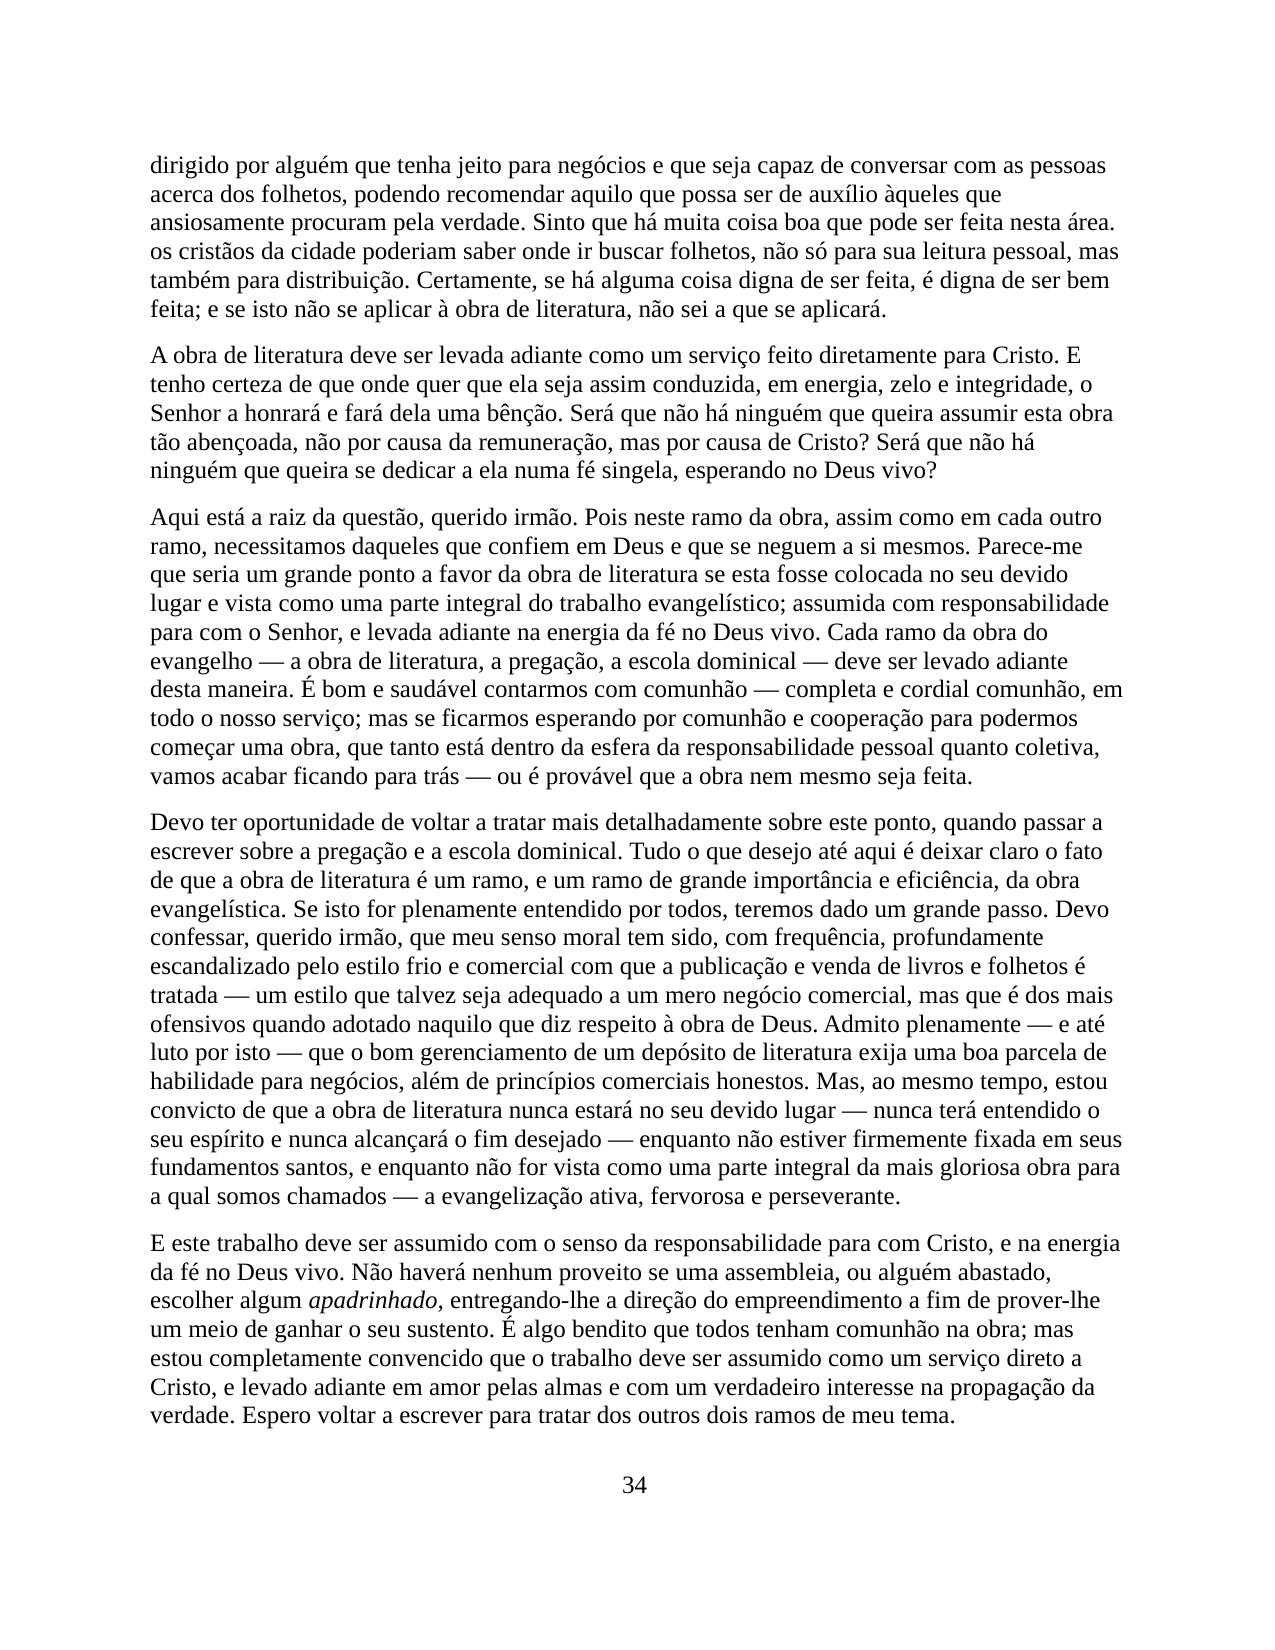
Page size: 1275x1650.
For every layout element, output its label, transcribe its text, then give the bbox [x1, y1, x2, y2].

text dirigido por alguém que tenha jeito para negócios e que seja capaz de conversar com as pessoas acerca dos folhetos, podendo recomendar aquilo que possa ser de auxílio àqueles que ansiosamente procuram pela verdade. Sinto que há muita coisa boa que pode ser feita nesta área. os cristãos da cidade poderiam saber onde ir buscar folhetos, não só para sua leitura pessoal, mas também para distribuição. Certamente, se há alguma coisa digna de ser feita, é digna de ser bem feita; e se isto não se aplicar à obra de literatura, não sei a que se aplicará. [150, 150, 1125, 322]
text Devo ter oportunidade de voltar a tratar mais detalhadamente sobre este ponto, quando passar a escrever sobre a pregação e a escola dominical. Tudo o que desejo até aqui é deixar claro o fato de que a obra de literatura é um ramo, e um ramo de grande importância e eficiência, da obra evangelística. Se isto for plenamente entendido por todos, teremos dado um grande passo. Devo confessar, querido irmão, que meu senso moral tem sido, com frequência, profundamente escandalizado pelo estilo frio e comercial com que a publicação e venda de livros e folhetos é tratada — um estilo que talvez seja adequado a um mero negócio comercial, mas que é dos mais ofensivos quando adotado naquilo que diz respeito à obra de Deus. Admito plenamente — e até luto por isto — que o bom gerenciamento de um depósito de literatura exija uma boa parcela de habilidade para negócios, além de princípios comerciais honestos. Mas, ao mesmo tempo, estou convicto de que a obra de literatura nunca estará no seu devido lugar — nunca terá entendido o seu espírito e nunca alcançará o fim desejado — enquanto não estiver firmemente fixada em seus fundamentos santos, e enquanto não for vista como uma parte integral da mais gloriosa obra para a qual somos chamados — a evangelização ativa, fervorosa e perseverante. [150, 807, 1125, 1210]
text Aqui está a raiz da questão, querido irmão. Pois neste ramo da obra, assim como em cada outro ramo, necessitamos daqueles que confiem em Deus e que se neguem a si mesmos. Parece-me que seria um grande ponto a favor da obra de literatura se esta fosse colocada no seu devido lugar e vista como uma parte integral do trabalho evangelístico; assumida com responsabilidade para com o Senhor, e levada adiante na energia da fé no Deus vivo. Cada ramo da obra do evangelho — a obra de literatura, a pregação, a escola dominical — deve ser levado adiante desta maneira. É bom e saudável contarmos com comunhão — completa e cordial comunhão, em todo o nosso serviço; mas se ficarmos esperando por comunhão e cooperação para podermos começar uma obra, que tanto está dentro da esfera da responsabilidade pessoal quanto coletiva, vamos acabar ficando para trás — ou é provável que a obra nem mesmo seja feita. [150, 502, 1125, 789]
text E este trabalho deve ser assumido com o senso da responsabilidade para com Cristo, e na energia da fé no Deus vivo. Não haverá nenhum proveito se uma assembleia, ou alguém abastado, escolher algum apadrinhado, entregando-lhe a direção do empreendimento a fim de prover-lhe um meio de ganhar o seu sustento. É algo bendito que todos tenham comunhão na obra; mas estou completamente convencido que o trabalho deve ser assumido como um serviço direto a Cristo, e levado adiante em amor pelas almas e com um verdadeiro interesse na propagação da verdade. Espero voltar a escrever para tratar dos outros dois ramos de meu tema. [150, 1228, 1125, 1429]
text A obra de literatura deve ser levada adiante como um serviço feito diretamente para Cristo. E tenho certeza de que onde quer que ela seja assim conduzida, em energia, zelo e integridade, o Senhor a honrará e fará dela uma bênção. Será que não há ninguém que queira assumir esta obra tão abençoada, não por causa da remuneração, mas por causa de Cristo? Será que não há ninguém que queira se dedicar a ela numa fé singela, esperando no Deus vivo? [150, 340, 1125, 484]
